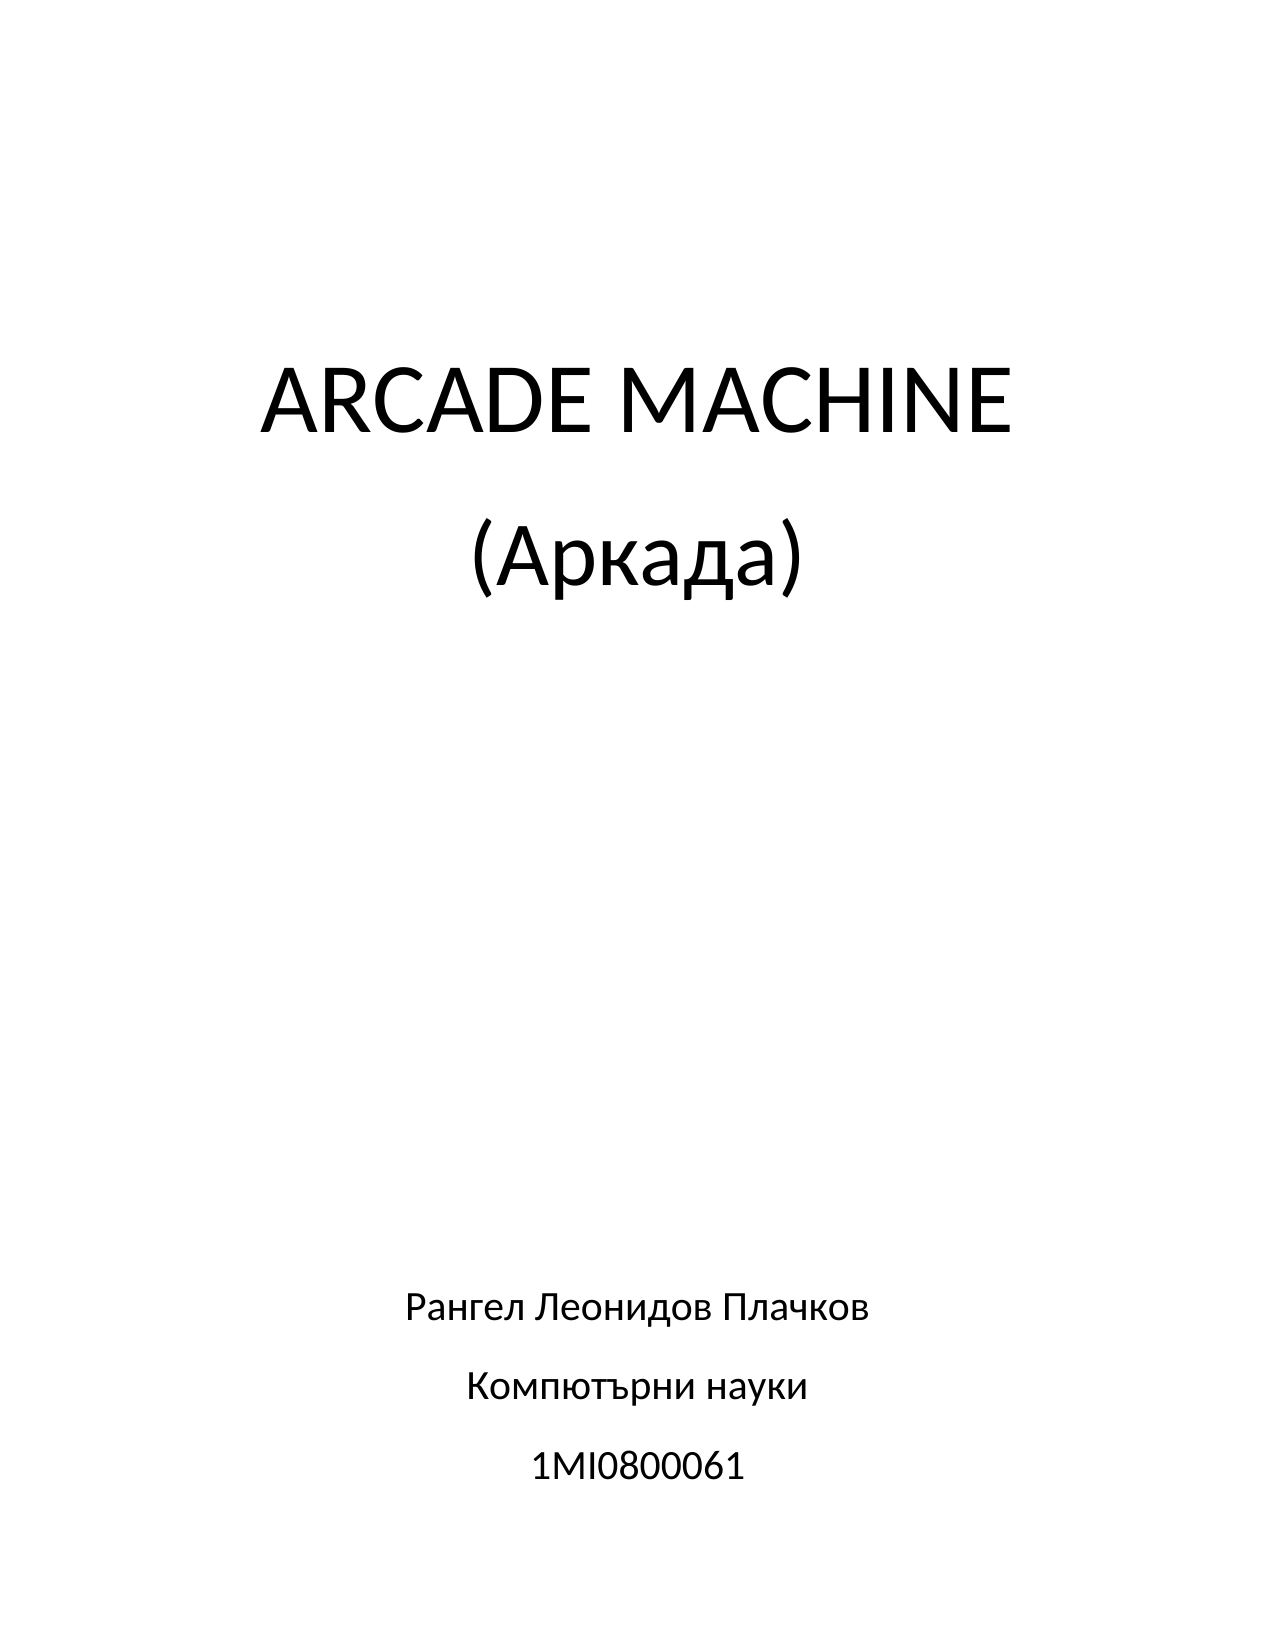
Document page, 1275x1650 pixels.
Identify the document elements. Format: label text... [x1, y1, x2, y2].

text 1MI0800061 [187, 1439, 1087, 1489]
text ARCADE MACHINE [187, 335, 1087, 457]
text Компютърни науки [187, 1359, 1087, 1410]
text Рангел Леонидов Плачков [187, 1280, 1087, 1331]
text (Аркада) [187, 496, 1087, 608]
